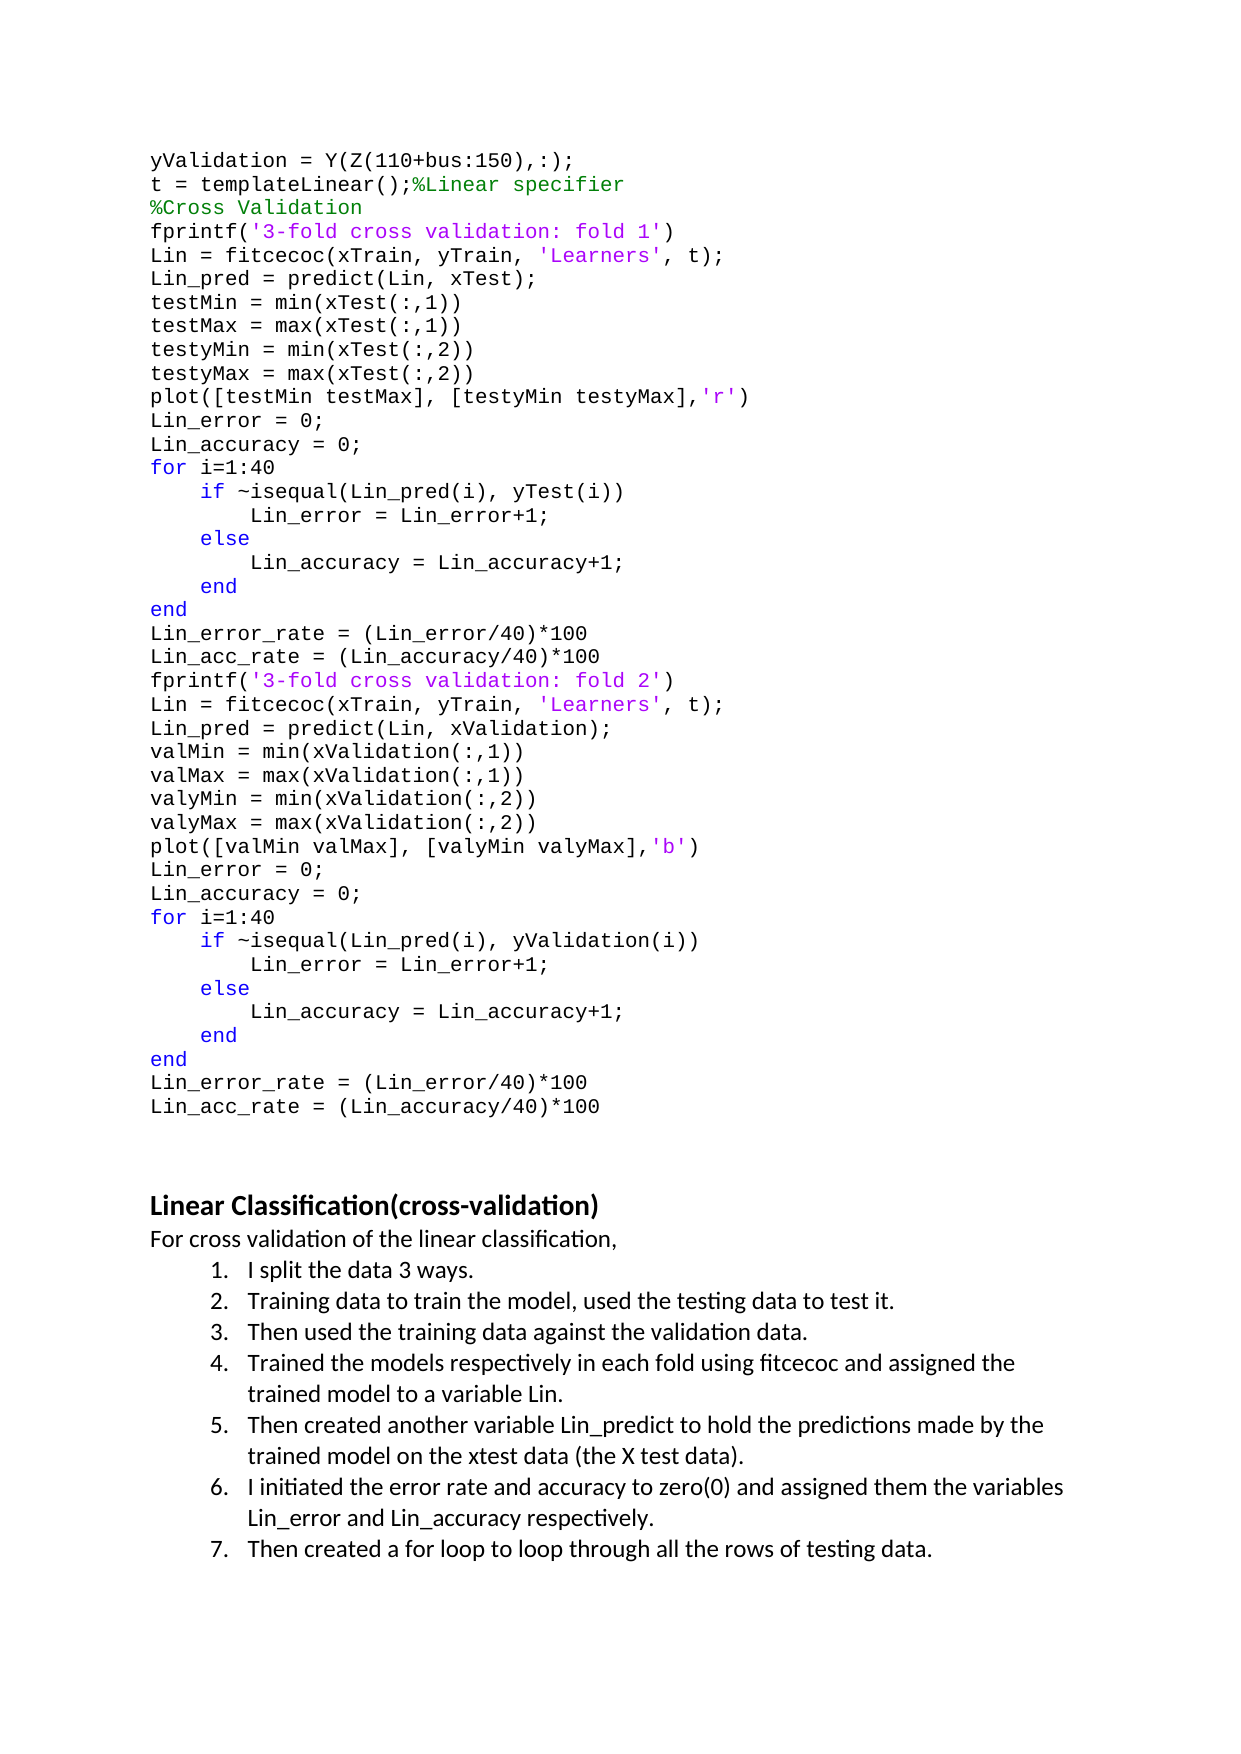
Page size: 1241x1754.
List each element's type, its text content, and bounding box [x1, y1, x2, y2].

text Linear Classification(cross-validation) [150, 1187, 1090, 1222]
text Lin_error = 0; [150, 859, 1090, 883]
text for i=1:40 [150, 907, 1090, 930]
text Lin_accuracy = Lin_accuracy+1; [150, 552, 1090, 576]
text end [150, 1025, 1090, 1048]
text valyMax = max(xValidation(:,2)) [150, 812, 1090, 836]
text Lin_error_rate = (Lin_error/40)*100 [150, 1072, 1090, 1096]
text Lin_accuracy = 0; [150, 883, 1090, 907]
text Lin_pred = predict(Lin, xTest); [150, 268, 1090, 292]
text testyMin = min(xTest(:,2)) [150, 339, 1090, 363]
text fprintf('3-fold cross validation: fold 1') [150, 221, 1090, 244]
text Lin_accuracy = 0; [150, 434, 1090, 457]
text Lin_error = Lin_error+1; [150, 505, 1090, 528]
text end [150, 1048, 1090, 1072]
text Lin_pred = predict(Lin, xValidation); [150, 717, 1090, 741]
text else [150, 978, 1090, 1001]
text if ~isequal(Lin_pred(i), yValidation(i)) [150, 930, 1090, 954]
text plot([valMin valMax], [valyMin valyMax],'b') [150, 836, 1090, 859]
text testMax = max(xTest(:,1)) [150, 316, 1090, 339]
text else [150, 528, 1090, 552]
text fprintf('3-fold cross validation: fold 2') [150, 670, 1090, 694]
text end [150, 599, 1090, 623]
text testyMax = max(xTest(:,2)) [150, 363, 1090, 386]
text yValidation = Y(Z(110+bus:150),:); [150, 150, 1090, 174]
text Lin_error = Lin_error+1; [150, 954, 1090, 978]
text Lin_error = 0; [150, 410, 1090, 434]
text For cross validation of the linear classification, [150, 1223, 1090, 1253]
list Then created another variable Lin_predict to hold the predictions made by the trained model on the xtest data (the X test data). [210, 1409, 1090, 1471]
text Lin_acc_rate = (Lin_accuracy/40)*100 [150, 647, 1090, 670]
list I split the data 3 ways. [210, 1254, 1090, 1284]
text if ~isequal(Lin_pred(i), yTest(i)) [150, 481, 1090, 505]
list Then created a for loop to loop through all the rows of testing data. [210, 1533, 1090, 1564]
text end [150, 576, 1090, 599]
list I initiated the error rate and accuracy to zero(0) and assigned them the variables Lin_error and Lin_accuracy respectively. [210, 1471, 1090, 1533]
text Lin = fitcecoc(xTrain, yTrain, 'Learners', t); [150, 694, 1090, 717]
list Then used the training data against the validation data. [210, 1316, 1090, 1347]
text valyMin = min(xValidation(:,2)) [150, 788, 1090, 812]
text plot([testMin testMax], [testyMin testyMax],'r') [150, 386, 1090, 410]
text Lin_acc_rate = (Lin_accuracy/40)*100 [150, 1096, 1090, 1119]
text Lin_error_rate = (Lin_error/40)*100 [150, 623, 1090, 647]
text valMin = min(xValidation(:,1)) [150, 741, 1090, 765]
text for i=1:40 [150, 457, 1090, 481]
list Training data to train the model, used the testing data to test it. [210, 1285, 1090, 1316]
text testMin = min(xTest(:,1)) [150, 292, 1090, 316]
text valMax = max(xValidation(:,1)) [150, 765, 1090, 788]
text %Cross Validation [150, 197, 1090, 221]
list Trained the models respectively in each fold using fitcecoc and assigned the trained model to a variable Lin. [210, 1347, 1090, 1409]
text t = templateLinear();%Linear specifier [150, 174, 1090, 197]
text Lin_accuracy = Lin_accuracy+1; [150, 1001, 1090, 1025]
text Lin = fitcecoc(xTrain, yTrain, 'Learners', t); [150, 244, 1090, 268]
